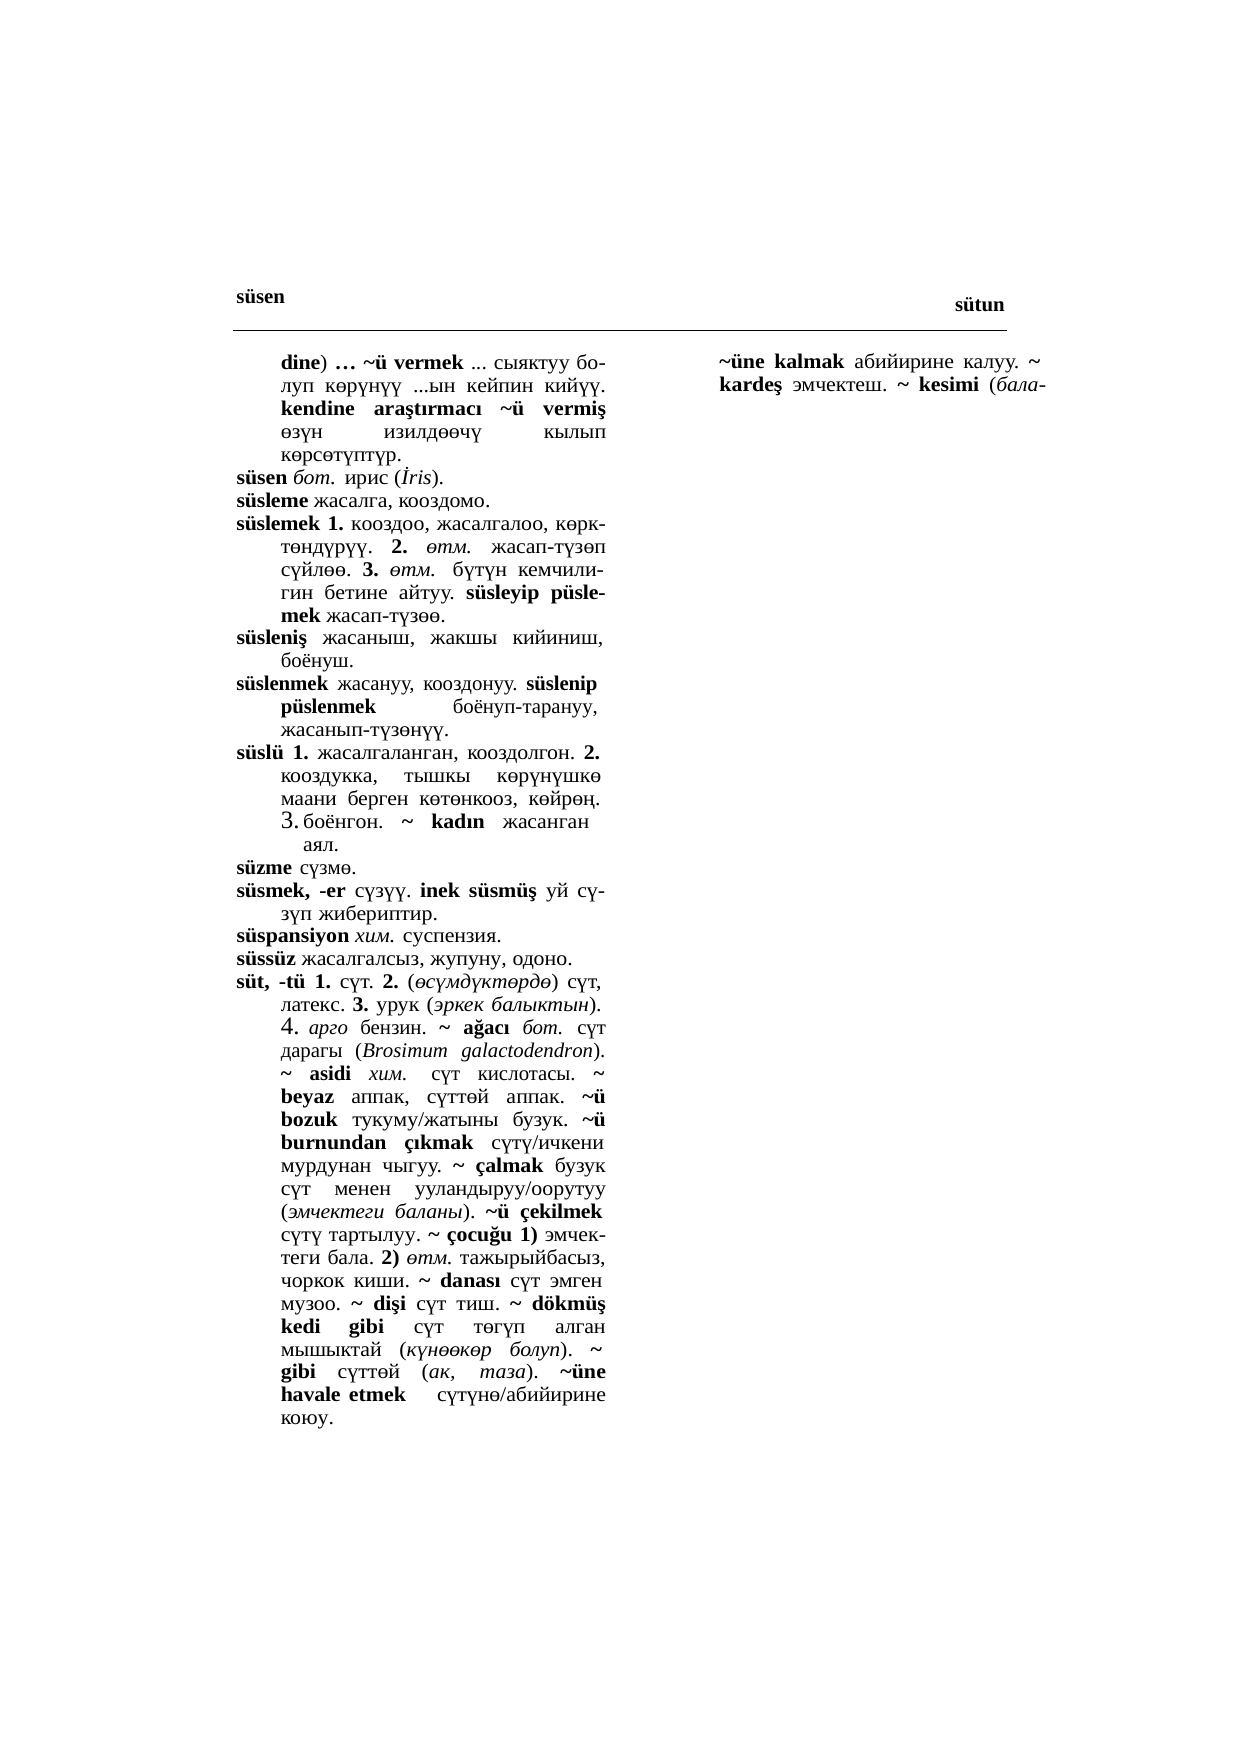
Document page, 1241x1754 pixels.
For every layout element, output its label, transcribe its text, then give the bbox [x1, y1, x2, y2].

text süslü 1. жасалгаланган, кооздолгон. 2. [236, 741, 609, 764]
text gibi сүттөй (ак, таза). ~üne havale etmek сүтүнө/абийирине коюу. [281, 1361, 606, 1429]
text süsleniş жасаныш, жакшы кийиниш, [236, 627, 609, 649]
text маани берген көтөнкооз, көйрөң. [281, 787, 606, 810]
text beyaz аппак, сүттөй аппак. ~ü bozuk тукуму/жатыны бузук. ~ü burnundan çıkmak сүтү/ичкени [281, 1085, 606, 1154]
text süsen бот. ирис (İris). [236, 466, 609, 489]
text кооздукка, тышкы көрүнүшкө [281, 764, 606, 787]
text sütun [894, 292, 1065, 316]
text süt, -tü 1. сүт. 2. (өсүмдүктөрдө) сүт, латекс. 3. урук (эркек балыктын). [236, 971, 609, 1016]
text süslemek 1. кооздоо, жасалгалоо, көрк- төндүрүү. 2. өтм. жасап-түзөп сүйлөө. 3. өтм. бүтүн кемчили- [236, 512, 606, 581]
text мурдунан чыгуу. ~ çalmak бузук сүт менен ууландыруу/оорутуу (эмчектеги баланы). ~ü çekilmek [281, 1154, 606, 1223]
text kardeş эмчектеш. ~ kesimi (бала- [719, 373, 1065, 396]
text süssüz жасалгалсыз, жупуну, одоно. [236, 947, 609, 971]
text süspansiyon хим. суспензия. [236, 925, 609, 947]
text dine) … ~ü vermek ... сыяктуу бо- луп көрүнүү ...ын кейпин кийүү. kendine araştırmacı ~ü vermiş өзүн изилдөөчү кылып көрсөтүптүр. [281, 350, 606, 466]
list боёнгон. ~ kadın жасанган аял. [281, 810, 589, 856]
text süzme сүзмө. [236, 856, 609, 879]
text ~üne kalmak абийирине калуу. ~ [719, 350, 1062, 373]
text süsen [236, 284, 285, 308]
text жасанып-түзөнүү. [281, 718, 451, 741]
text süsleme жасалга, кооздомо. [236, 489, 609, 512]
list арго бензин. ~ ağacı бот. сүт дарагы (Brosimum galactodendron). [281, 1016, 606, 1062]
text боёнуш. [281, 649, 357, 672]
text гин бетине айтуу. süsleyip püsle- mek жасап-түзөө. [281, 581, 606, 627]
text сүтү тартылуу. ~ çocuğu 1) эмчек- теги бала. 2) өтм. тажырыйбасыз, чоркок киши. ~ danası сүт эмген [281, 1223, 606, 1292]
text süsmek, -er сүзүү. inek süsmüş уй сү- зүп жибериптир. [236, 879, 606, 925]
text ~ asidi хим. сүт кислотасы. ~ [281, 1062, 606, 1085]
text süslenmek жасануу, кооздонуу. süslenip püslenmek боёнуп-тарануу, [236, 672, 606, 718]
text музоо. ~ dişi сүт тиш. ~ dökmüş kedi gibi сүт төгүп алган мышыктай (күнөөкөр болуп). ~ [281, 1292, 606, 1361]
